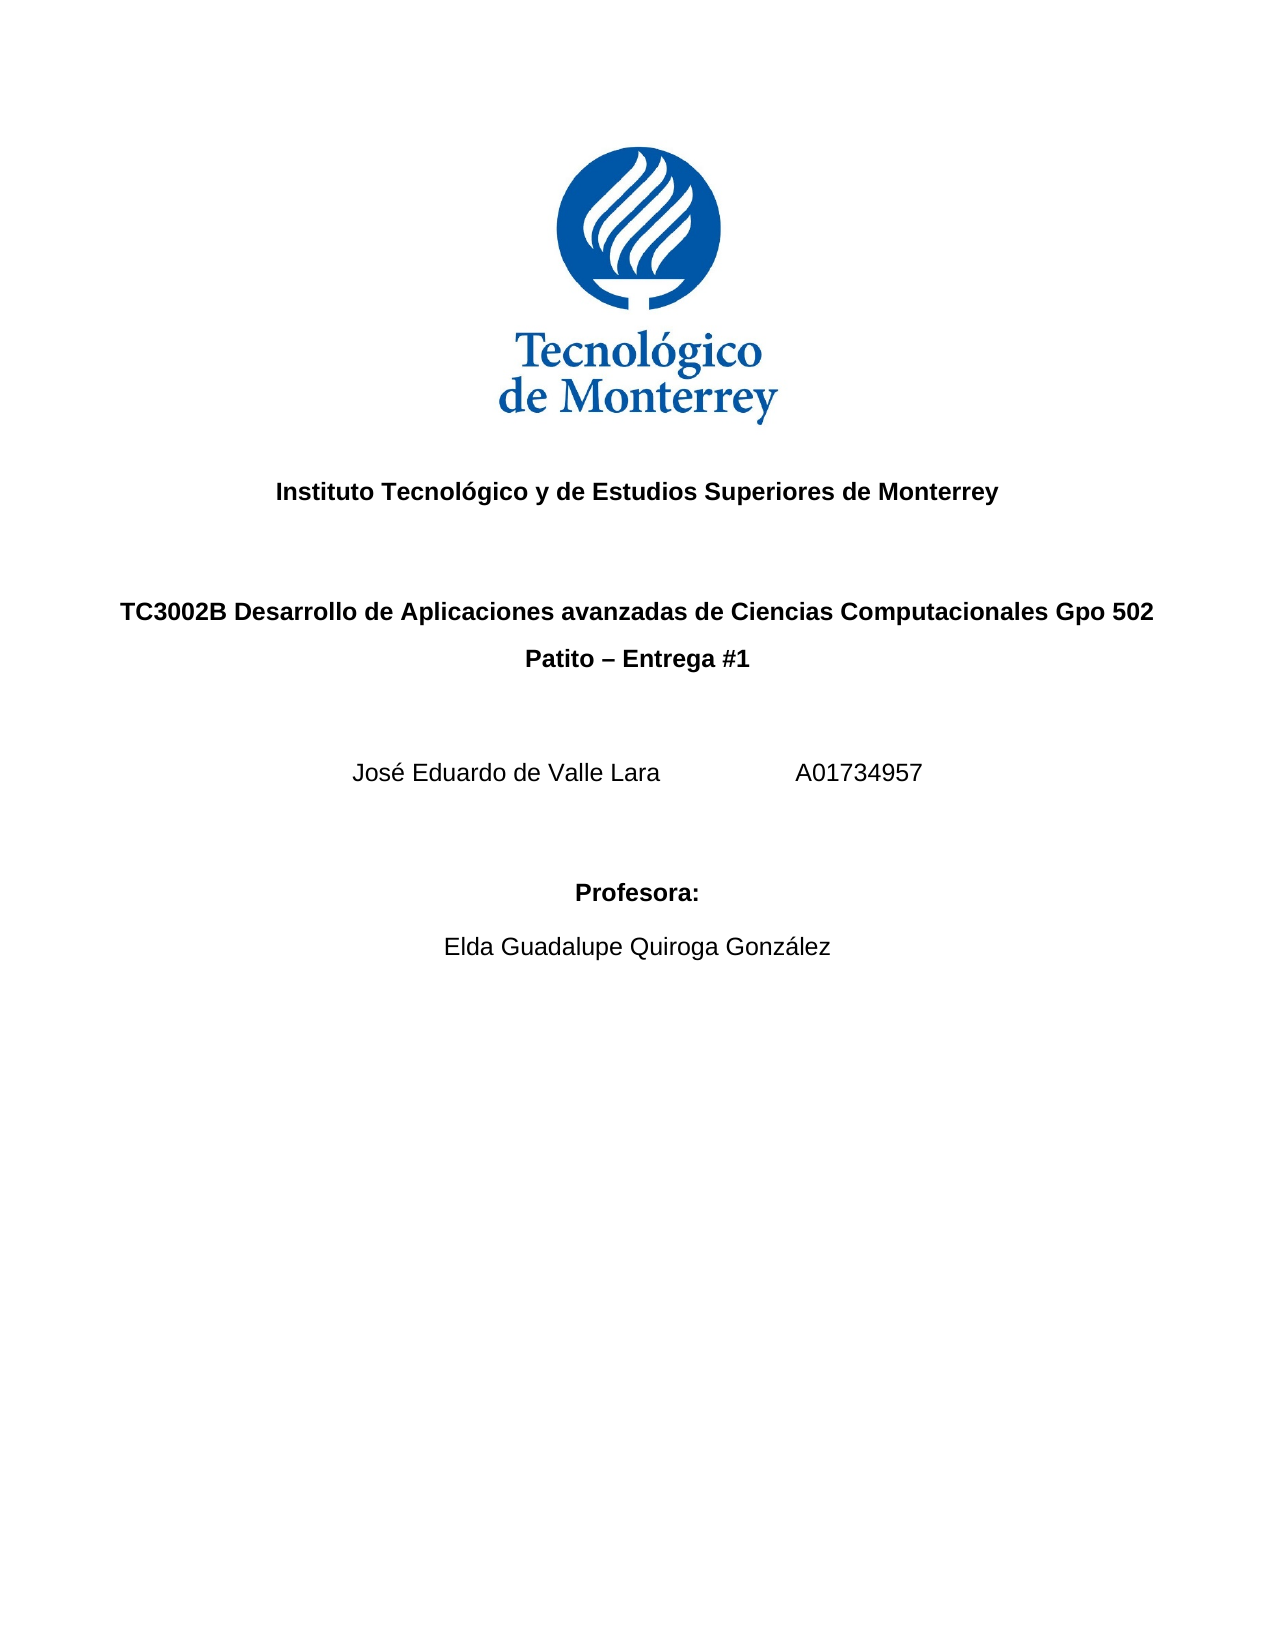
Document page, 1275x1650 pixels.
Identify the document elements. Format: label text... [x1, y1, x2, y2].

text Profesora: [118, 878, 1157, 907]
text Elda Guadalupe Quiroga González [118, 932, 1157, 961]
text Instituto Tecnológico y de Estudios Superiores de Monterrey [118, 477, 1157, 506]
text José Eduardo de Valle Lara A01734957 [118, 758, 1157, 787]
text TC3002B Desarrollo de Aplicaciones avanzadas de Ciencias Computacionales Gpo 502 [118, 597, 1157, 626]
picture [470, 118, 805, 452]
text Patito – Entrega #1 [118, 644, 1157, 673]
